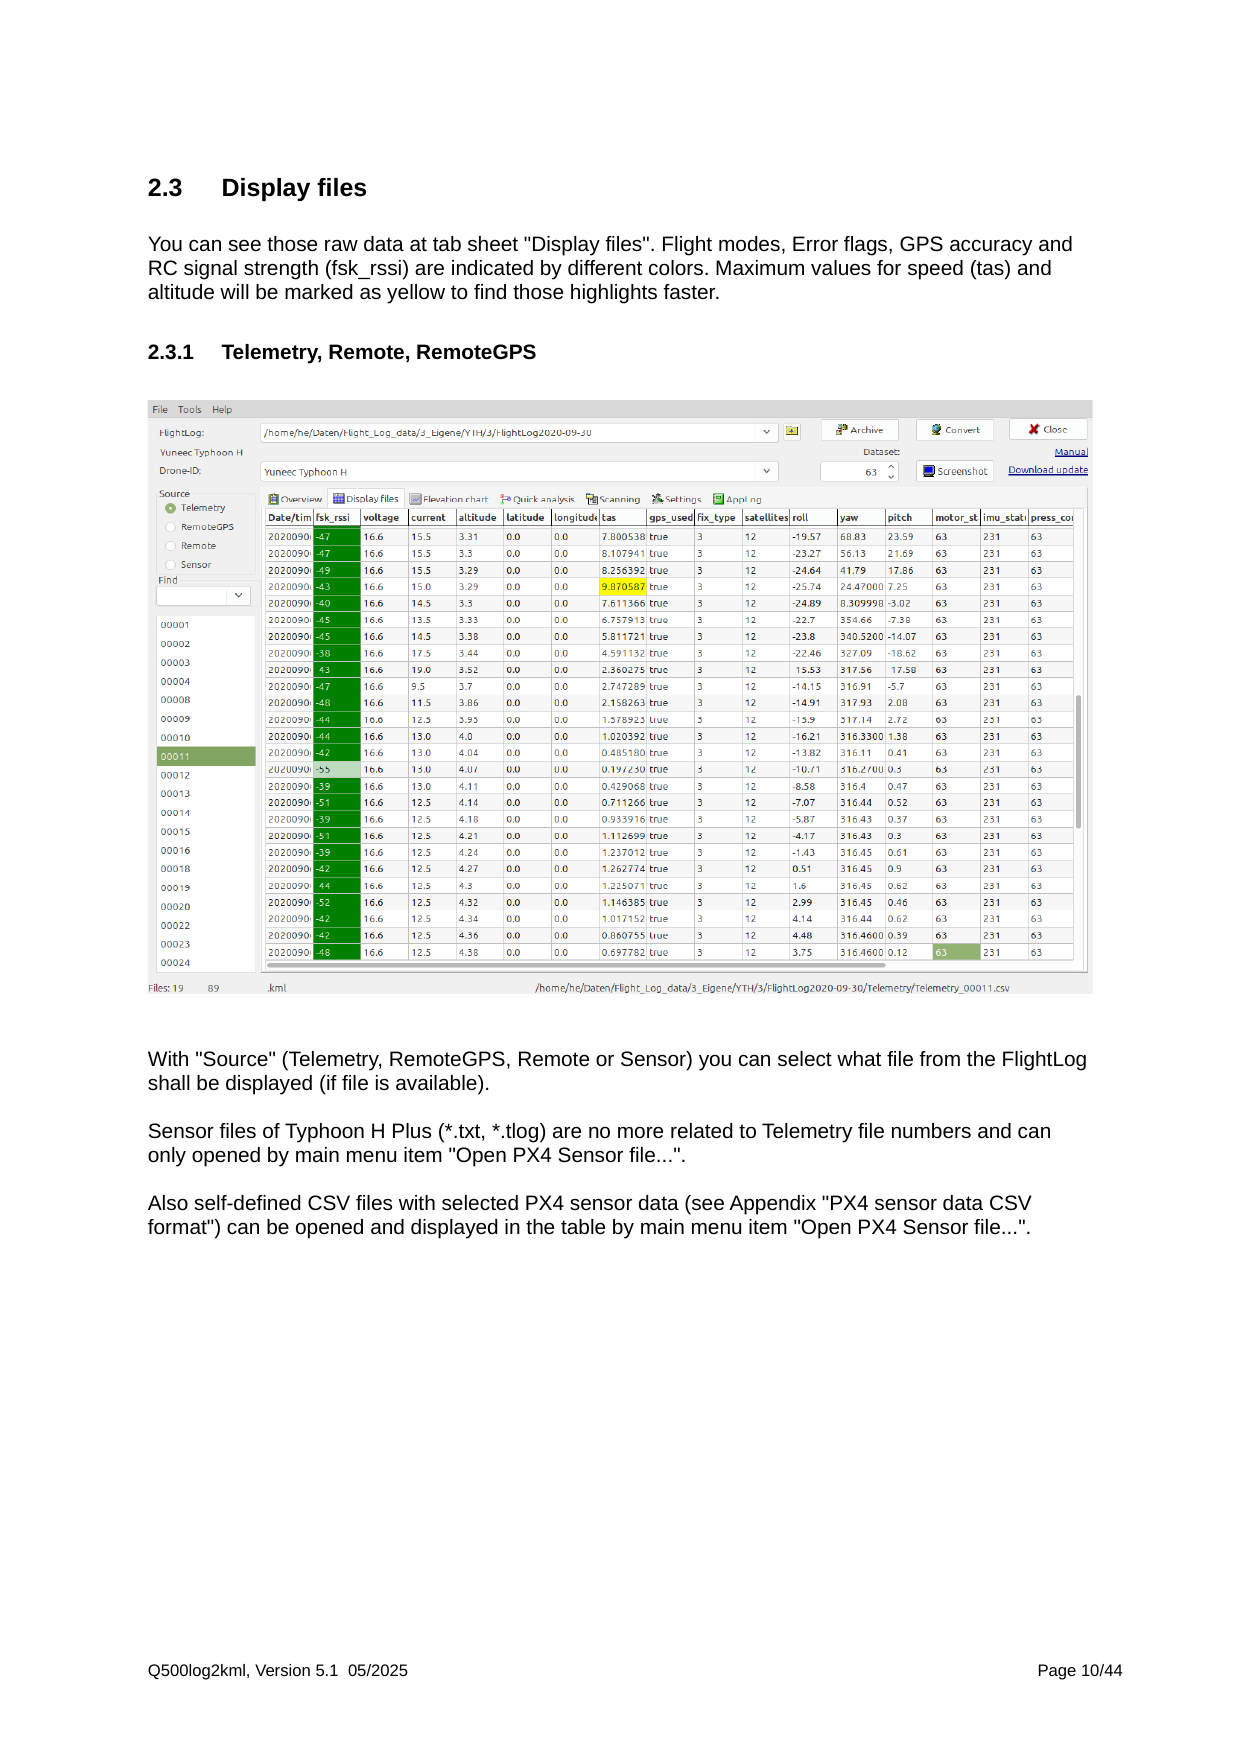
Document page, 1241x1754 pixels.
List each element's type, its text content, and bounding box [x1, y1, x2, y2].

subtitle Telemetry, Remote, RemoteGPS [148, 340, 1093, 364]
subtitle Display files [148, 173, 1093, 201]
text You can see those raw data at tab sheet "Display files". Flight modes, Error flags, GPS accuracy and RC signal strength (fsk_rssi) are indicated by different colors. Maximum values for speed (tas) and altitude will be marked as yellow to find those highlights faster. [148, 232, 1093, 303]
text Also self-defined CSV files with selected PX4 sensor data (see Appendix "PX4 sensor data CSV format") can be opened and displayed in the table by main menu item "Open PX4 Sensor file...". [148, 1191, 1093, 1238]
picture [147, 400, 1093, 994]
text Sensor files of Typhoon H Plus (*.txt, *.tlog) are no more related to Telemetry file numbers and can only opened by main menu item "Open PX4 Sensor file...". [148, 1119, 1093, 1167]
text With "Source" (Telemetry, RemoteGPS, Remote or Sensor) you can select what file from the FlightLog shall be displayed (if file is available). [148, 1047, 1093, 1095]
